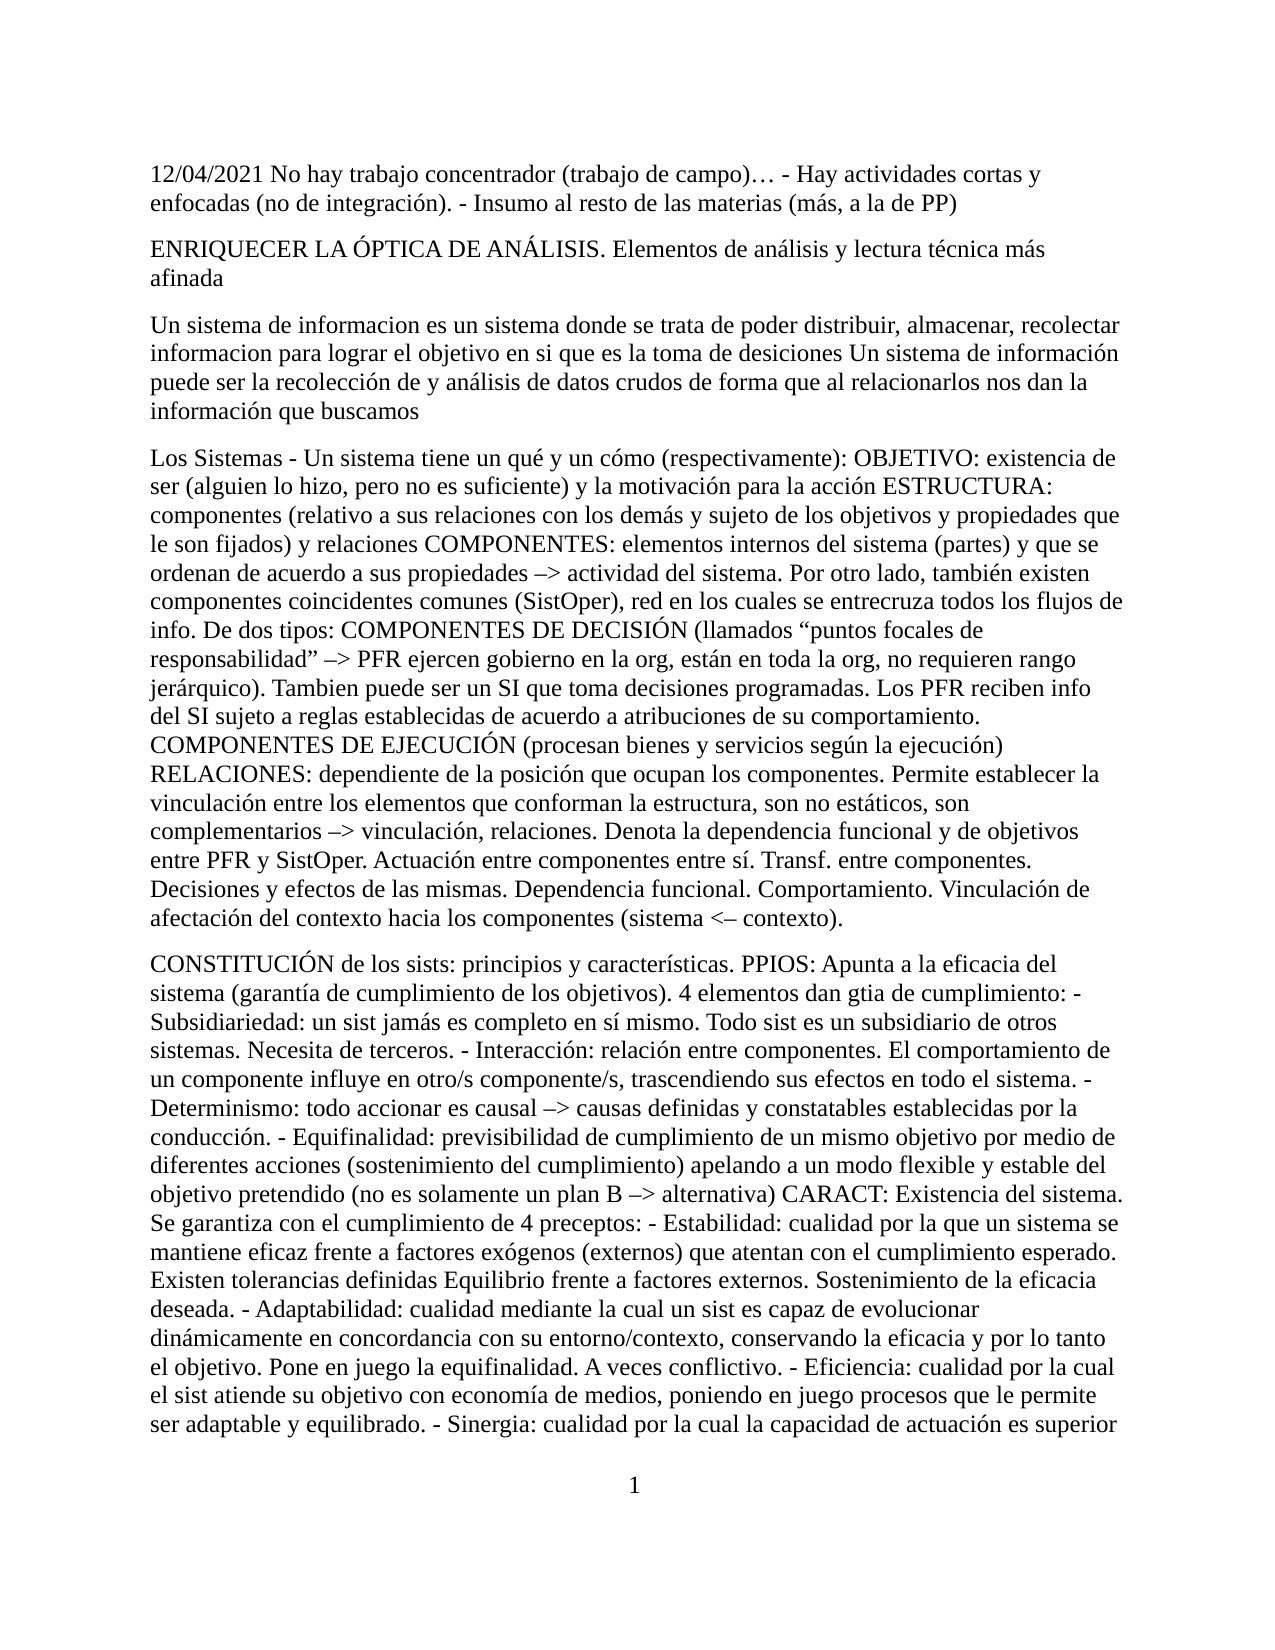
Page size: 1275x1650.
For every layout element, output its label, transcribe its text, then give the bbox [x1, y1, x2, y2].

text ENRIQUECER LA ÓPTICA DE ANÁLISIS. Elementos de análisis y lectura técnica más afinada [150, 234, 1125, 292]
text 12/04/2021 No hay trabajo concentrador (trabajo de campo)… - Hay actividades cortas y enfocadas (no de integración). - Insumo al resto de las materias (más, a la de PP) [150, 159, 1125, 216]
text Un sistema de informacion es un sistema donde se trata de poder distribuir, almacenar, recolectar informacion para lograr el objetivo en si que es la toma de desiciones Un sistema de información puede ser la recolección de y análisis de datos crudos de forma que al relacionarlos nos dan la información que buscamos [150, 310, 1125, 425]
text CONSTITUCIÓN de los sists: principios y características. PPIOS: Apunta a la eficacia del sistema (garantía de cumplimiento de los objetivos). 4 elementos dan gtia de cumplimiento: - Subsidiariedad: un sist jamás es completo en sí mismo. Todo sist es un subsidiario de otros sistemas. Necesita de terceros. - Interacción: relación entre componentes. El comportamiento de un componente influye en otro/s componente/s, trascendiendo sus efectos en todo el sistema. - Determinismo: todo accionar es causal –> causas definidas y constatables establecidas por la conducción. - Equifinalidad: previsibilidad de cumplimiento de un mismo objetivo por medio de diferentes acciones (sostenimiento del cumplimiento) apelando a un modo flexible y estable del objetivo pretendido (no es solamente un plan B –> alternativa) CARACT: Existencia del sistema. Se garantiza con el cumplimiento de 4 preceptos: - Estabilidad: cualidad por la que un sistema se mantiene eficaz frente a factores exógenos (externos) que atentan con el cumplimiento esperado. Existen tolerancias definidas Equilibrio frente a factores externos. Sostenimiento de la eficacia deseada. - Adaptabilidad: cualidad mediante la cual un sist es capaz de evolucionar dinámicamente en concordancia con su entorno/contexto, conservando la eficacia y por lo tanto el objetivo. Pone en juego la equifinalidad. A veces conflictivo. - Eficiencia: cualidad por la cual el sist atiende su objetivo con economía de medios, poniendo en juego procesos que le permite ser adaptable y equilibrado. - Sinergia: cualidad por la cual la capacidad de actuación es superior [150, 949, 1125, 1438]
text Los Sistemas - Un sistema tiene un qué y un cómo (respectivamente): OBJETIVO: existencia de ser (alguien lo hizo, pero no es suficiente) y la motivación para la acción ESTRUCTURA: componentes (relativo a sus relaciones con los demás y sujeto de los objetivos y propiedades que le son fijados) y relaciones COMPONENTES: elementos internos del sistema (partes) y que se ordenan de acuerdo a sus propiedades –> actividad del sistema. Por otro lado, también existen componentes coincidentes comunes (SistOper), red en los cuales se entrecruza todos los flujos de info. De dos tipos: COMPONENTES DE DECISIÓN (llamados “puntos focales de responsabilidad” –> PFR ejercen gobierno en la org, están en toda la org, no requieren rango jerárquico). Tambien puede ser un SI que toma decisiones programadas. Los PFR reciben info del SI sujeto a reglas establecidas de acuerdo a atribuciones de su comportamiento. COMPONENTES DE EJECUCIÓN (procesan bienes y servicios según la ejecución) RELACIONES: dependiente de la posición que ocupan los componentes. Permite establecer la vinculación entre los elementos que conforman la estructura, son no estáticos, son complementarios –> vinculación, relaciones. Denota la dependencia funcional y de objetivos entre PFR y SistOper. Actuación entre componentes entre sí. Transf. entre componentes. Decisiones y efectos de las mismas. Dependencia funcional. Comportamiento. Vinculación de afectación del contexto hacia los componentes (sistema <– contexto). [150, 443, 1125, 931]
